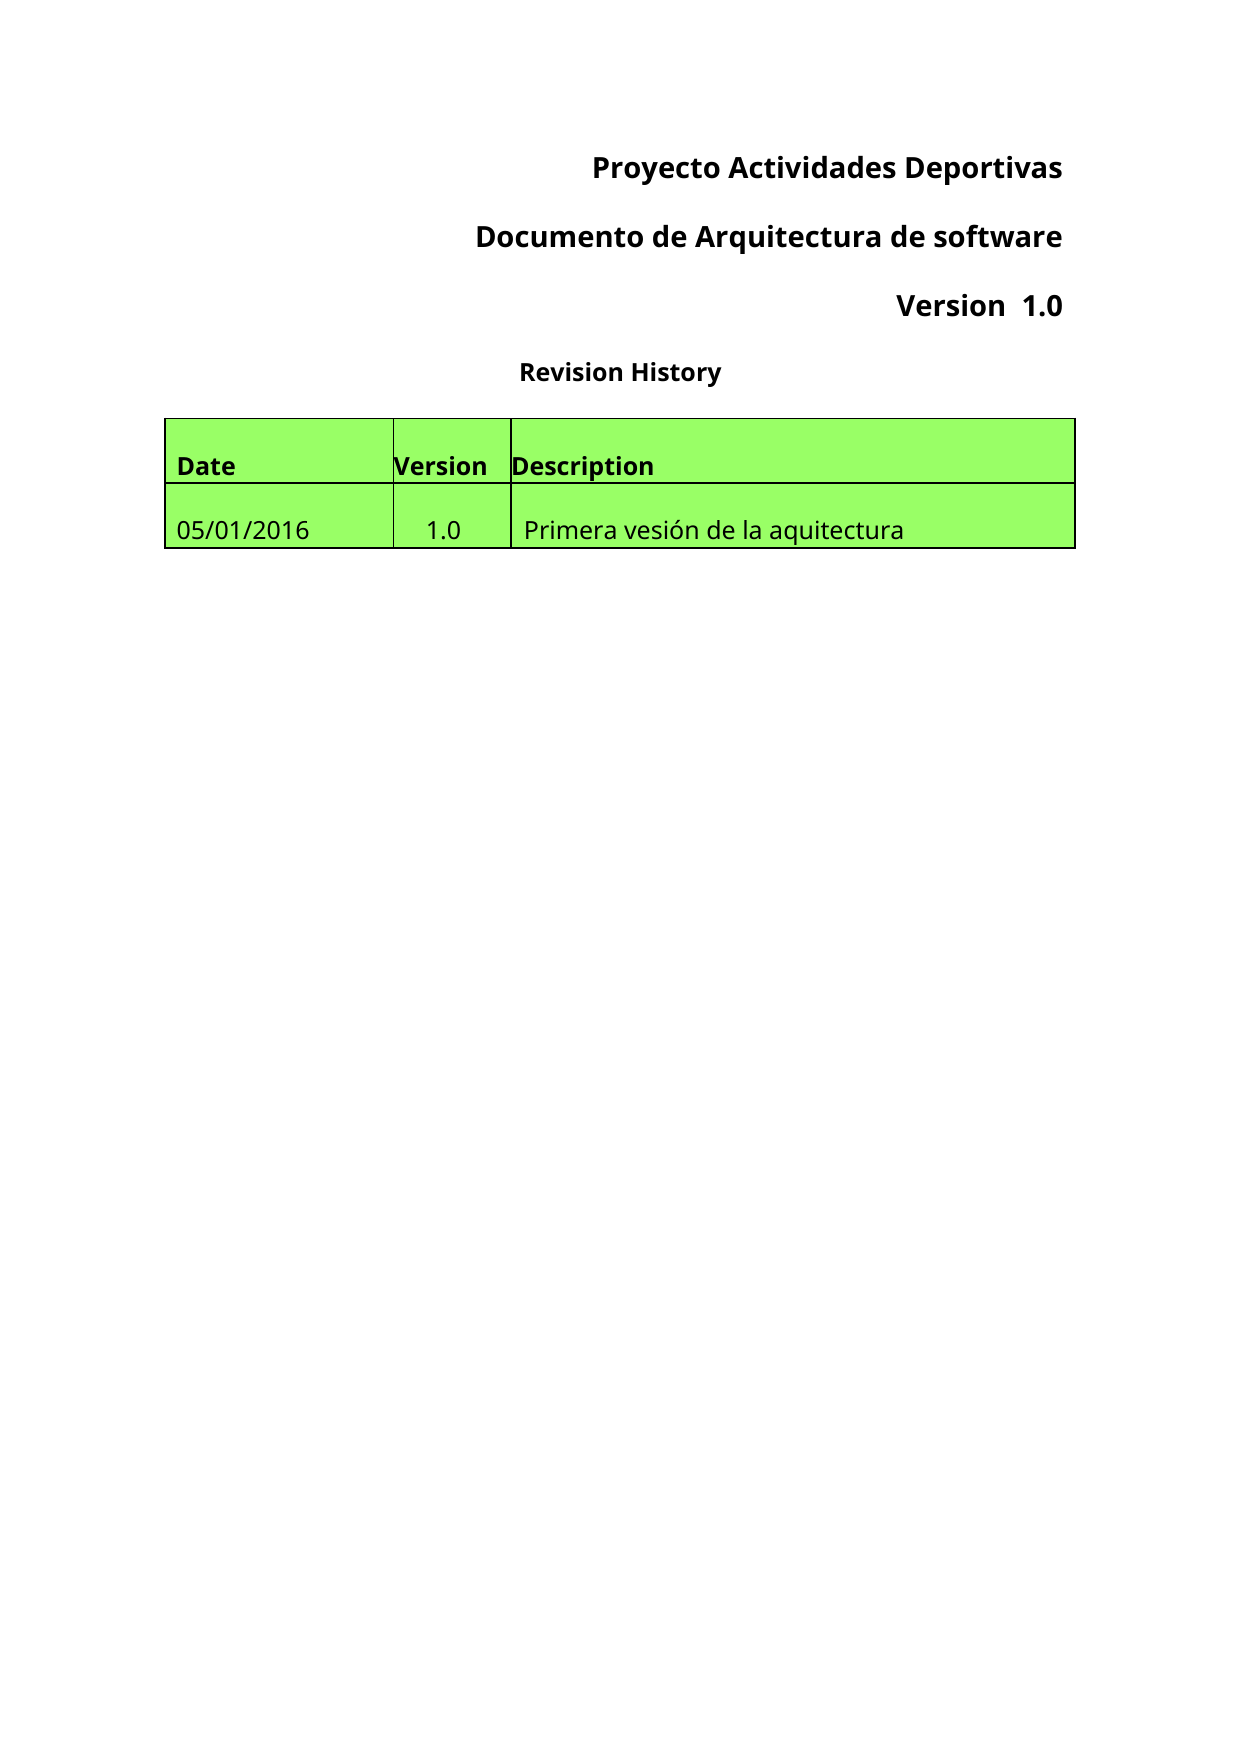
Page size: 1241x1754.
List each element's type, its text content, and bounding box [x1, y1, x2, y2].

subtitle Version 1.0 [177, 285, 1063, 325]
subtitle Proyecto Actividades Deportivas [177, 148, 1063, 187]
subtitle Revision History [177, 354, 1063, 388]
table_header Description [512, 419, 1074, 482]
table_cell 1.0 [394, 484, 510, 547]
table_cell 05/01/2016 [166, 484, 393, 547]
subtitle Documento de Arquitectura de software [177, 216, 1063, 256]
table_header Version [394, 419, 510, 482]
table_cell Primera vesión de la aquitectura [512, 484, 1074, 547]
table_header Date [166, 419, 393, 482]
